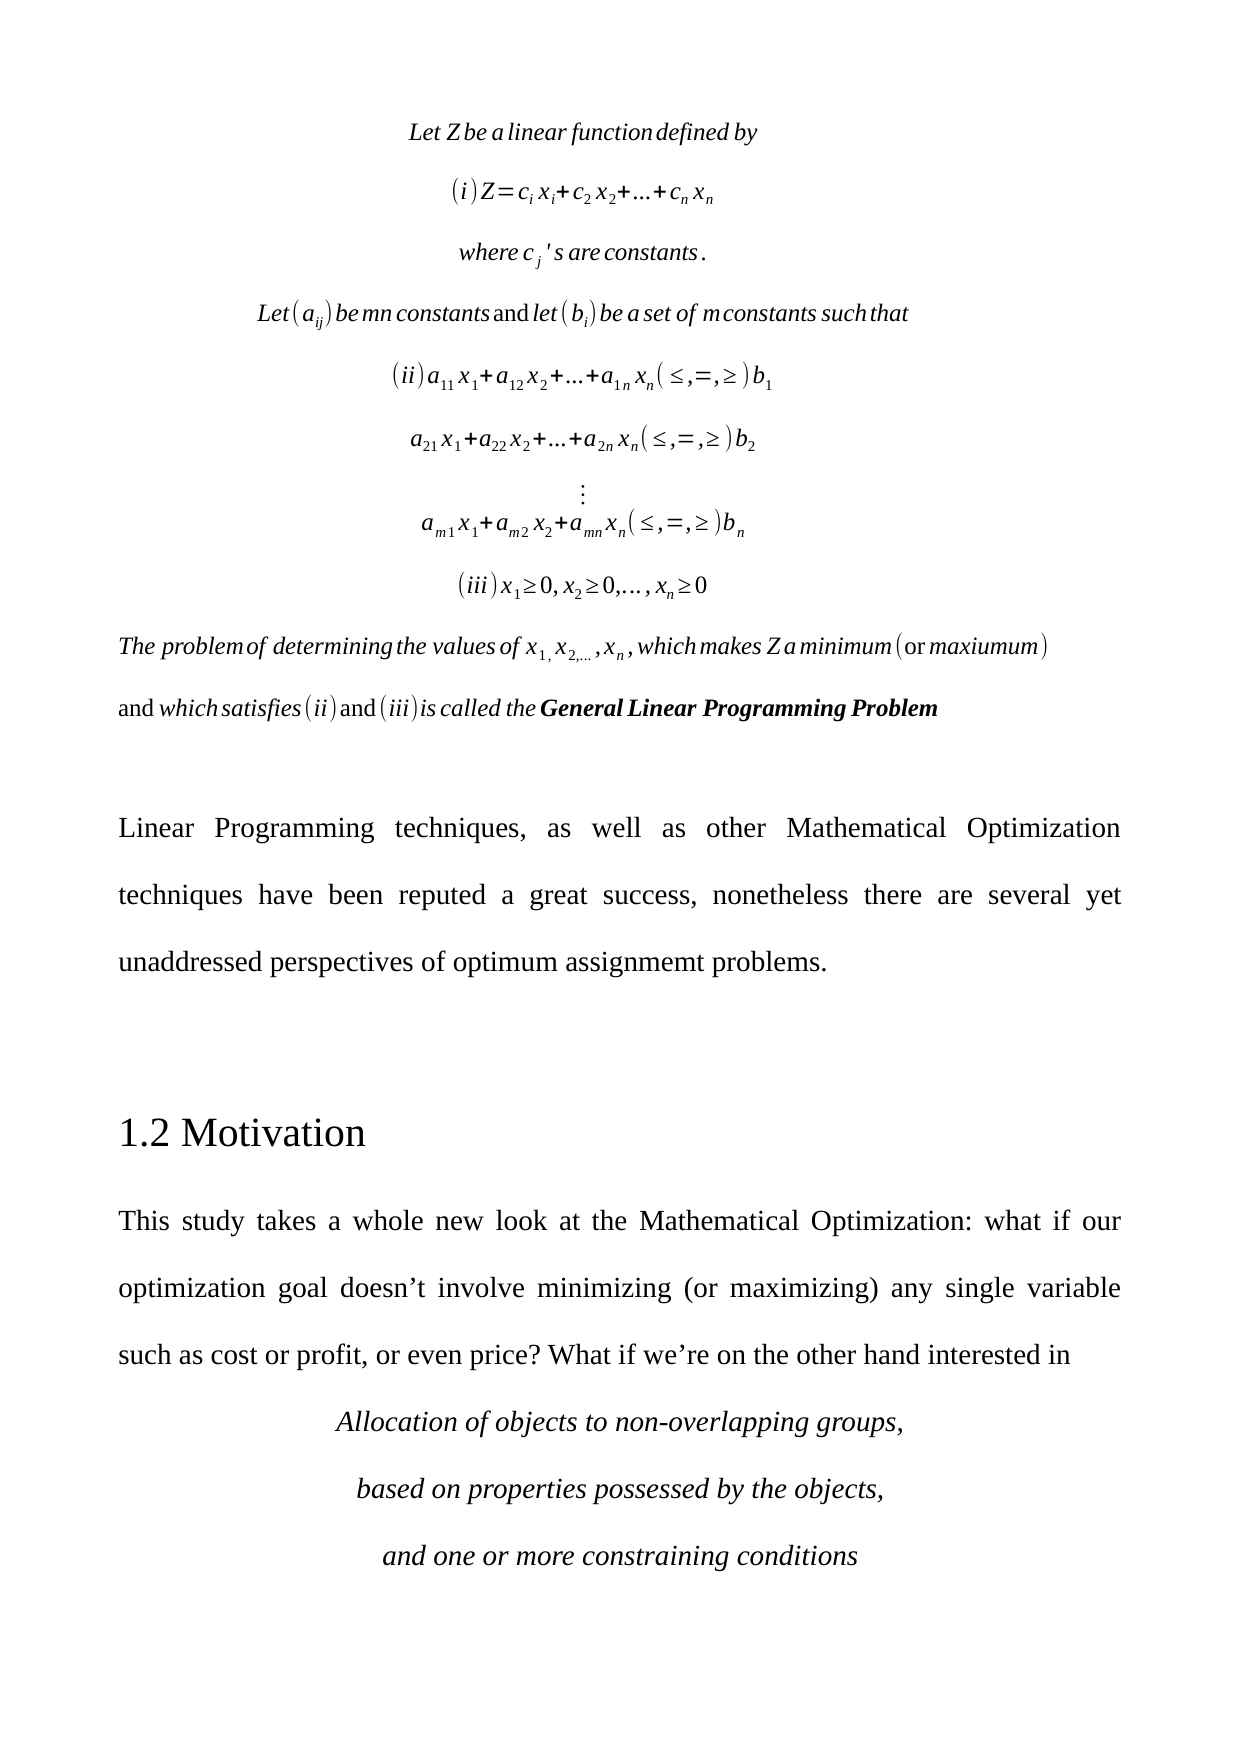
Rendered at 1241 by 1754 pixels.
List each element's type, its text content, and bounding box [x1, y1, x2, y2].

text 1.2 Motivation [118, 1107, 1122, 1155]
text and one or more constraining conditions [118, 1538, 1122, 1572]
text based on properties possessed by the objects, [118, 1471, 1122, 1505]
text This study takes a whole new look at the Mathematical Optimization: what if our optimization goal doesn’t involve minimizing (or maximizing) any single variable such as cost or profit, or even price? What if we’re on the other hand interested in [118, 1203, 1122, 1371]
text Allocation of objects to non-overlapping groups, [118, 1404, 1122, 1438]
text Linear Programming techniques, as well as other Mathematical Optimization techniques have been reputed a great success, nonetheless there are several yet unaddressed perspectives of optimum assignmemt problems. [118, 810, 1122, 978]
